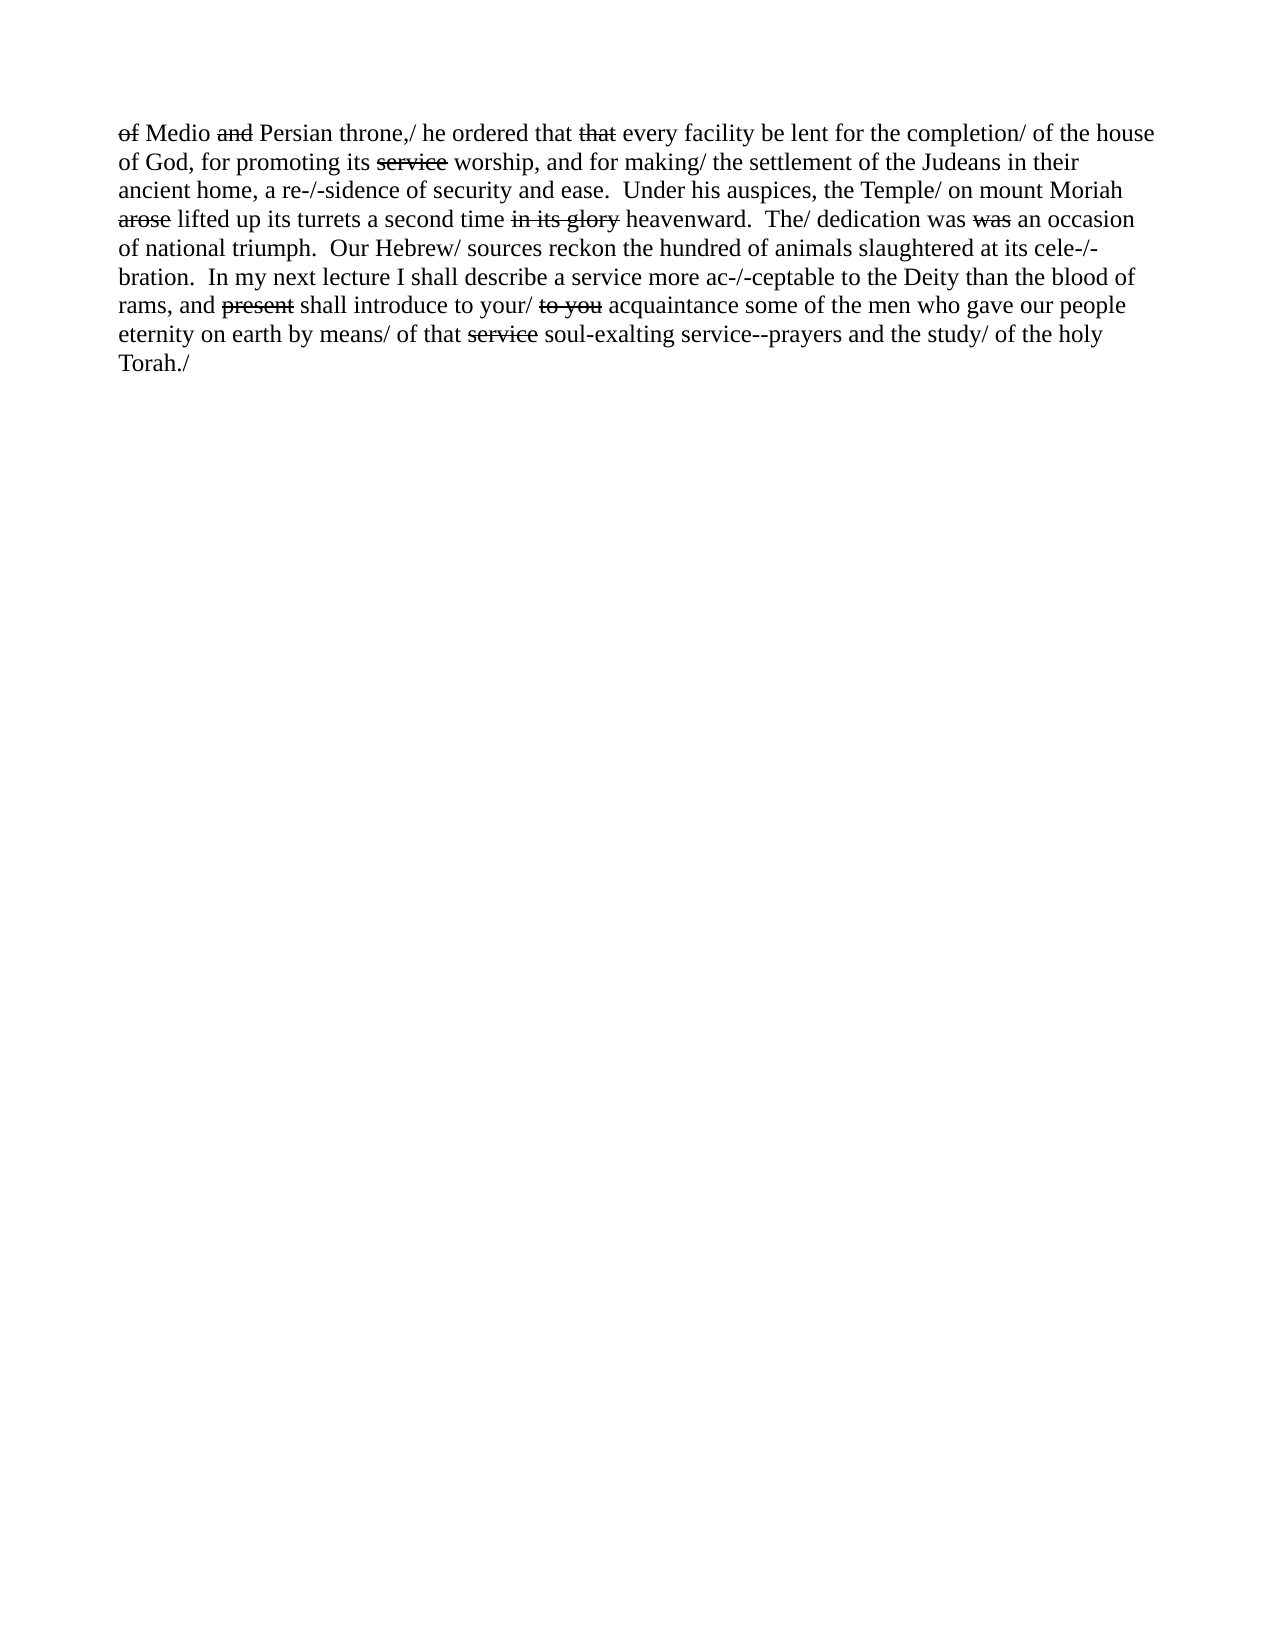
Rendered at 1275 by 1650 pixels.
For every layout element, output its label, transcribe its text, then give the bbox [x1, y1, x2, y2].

text of Medio and Persian throne,/ he ordered that that every facility be lent for the completion/ of the house of God, for promoting its service worship, and for making/ the settlement of the Judeans in their ancient home, a re-/-sidence of security and ease. Under his auspices, the Temple/ on mount Moriah arose lifted up its turrets a second time in its glory heavenward. The/ dedication was was an occasion of national triumph. Our Hebrew/ sources reckon the hundred of animals slaughtered at its cele-/-bration. In my next lecture I shall describe a service more ac-/-ceptable to the Deity than the blood of rams, and present shall introduce to your/ to you acquaintance some of the men who gave our people eternity on earth by means/ of that service soul-exalting service--prayers and the study/ of the holy Torah./ [118, 118, 1157, 377]
